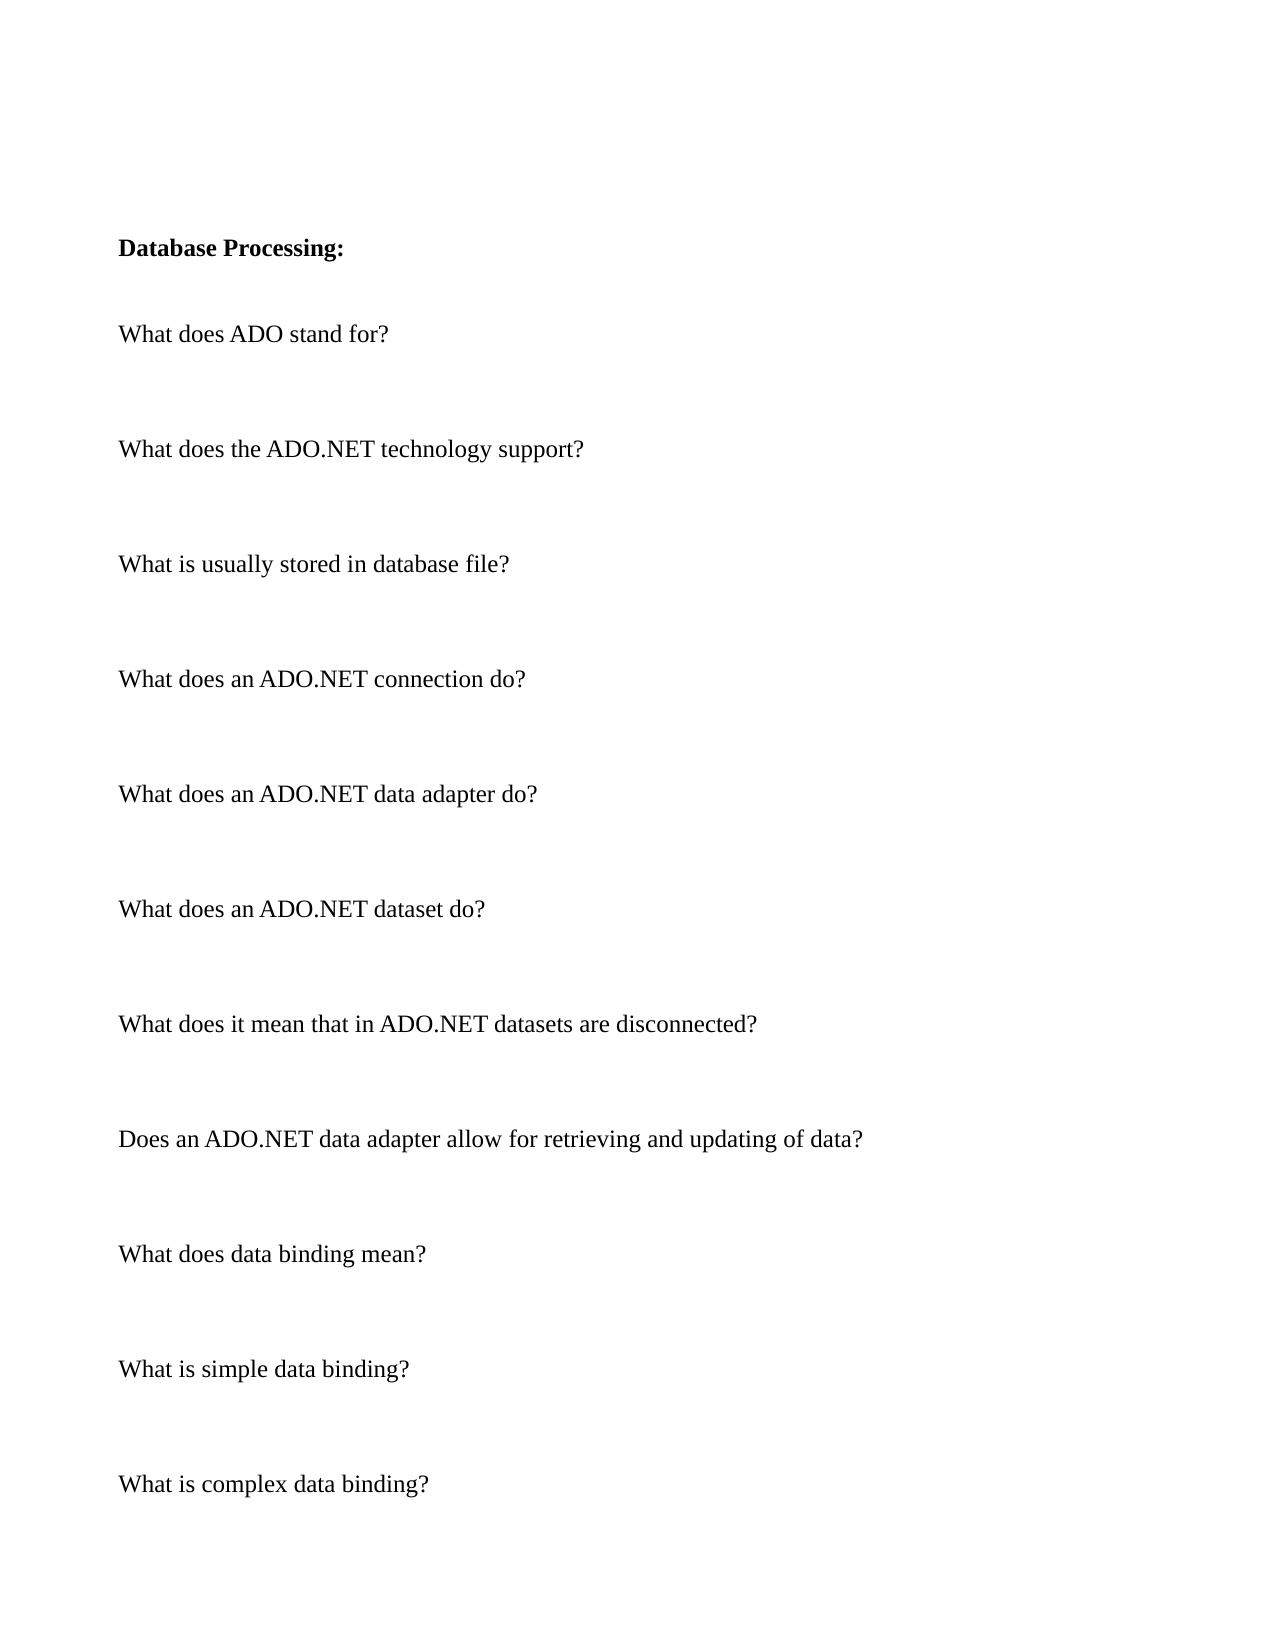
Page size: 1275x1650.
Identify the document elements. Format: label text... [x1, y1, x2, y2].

text Database Processing: What does ADO stand for? What does the ADO.NET technology support? What is usually stored in database file? What does an ADO.NET connection do? What does an ADO.NET data adapter do? What does an ADO.NET dataset do? What does it mean that in ADO.NET datasets are disconnected? Does an ADO.NET data adapter allow for retrieving and updating of data? What does data binding mean? What is simple data binding? What is complex data binding? [118, 118, 1157, 1527]
